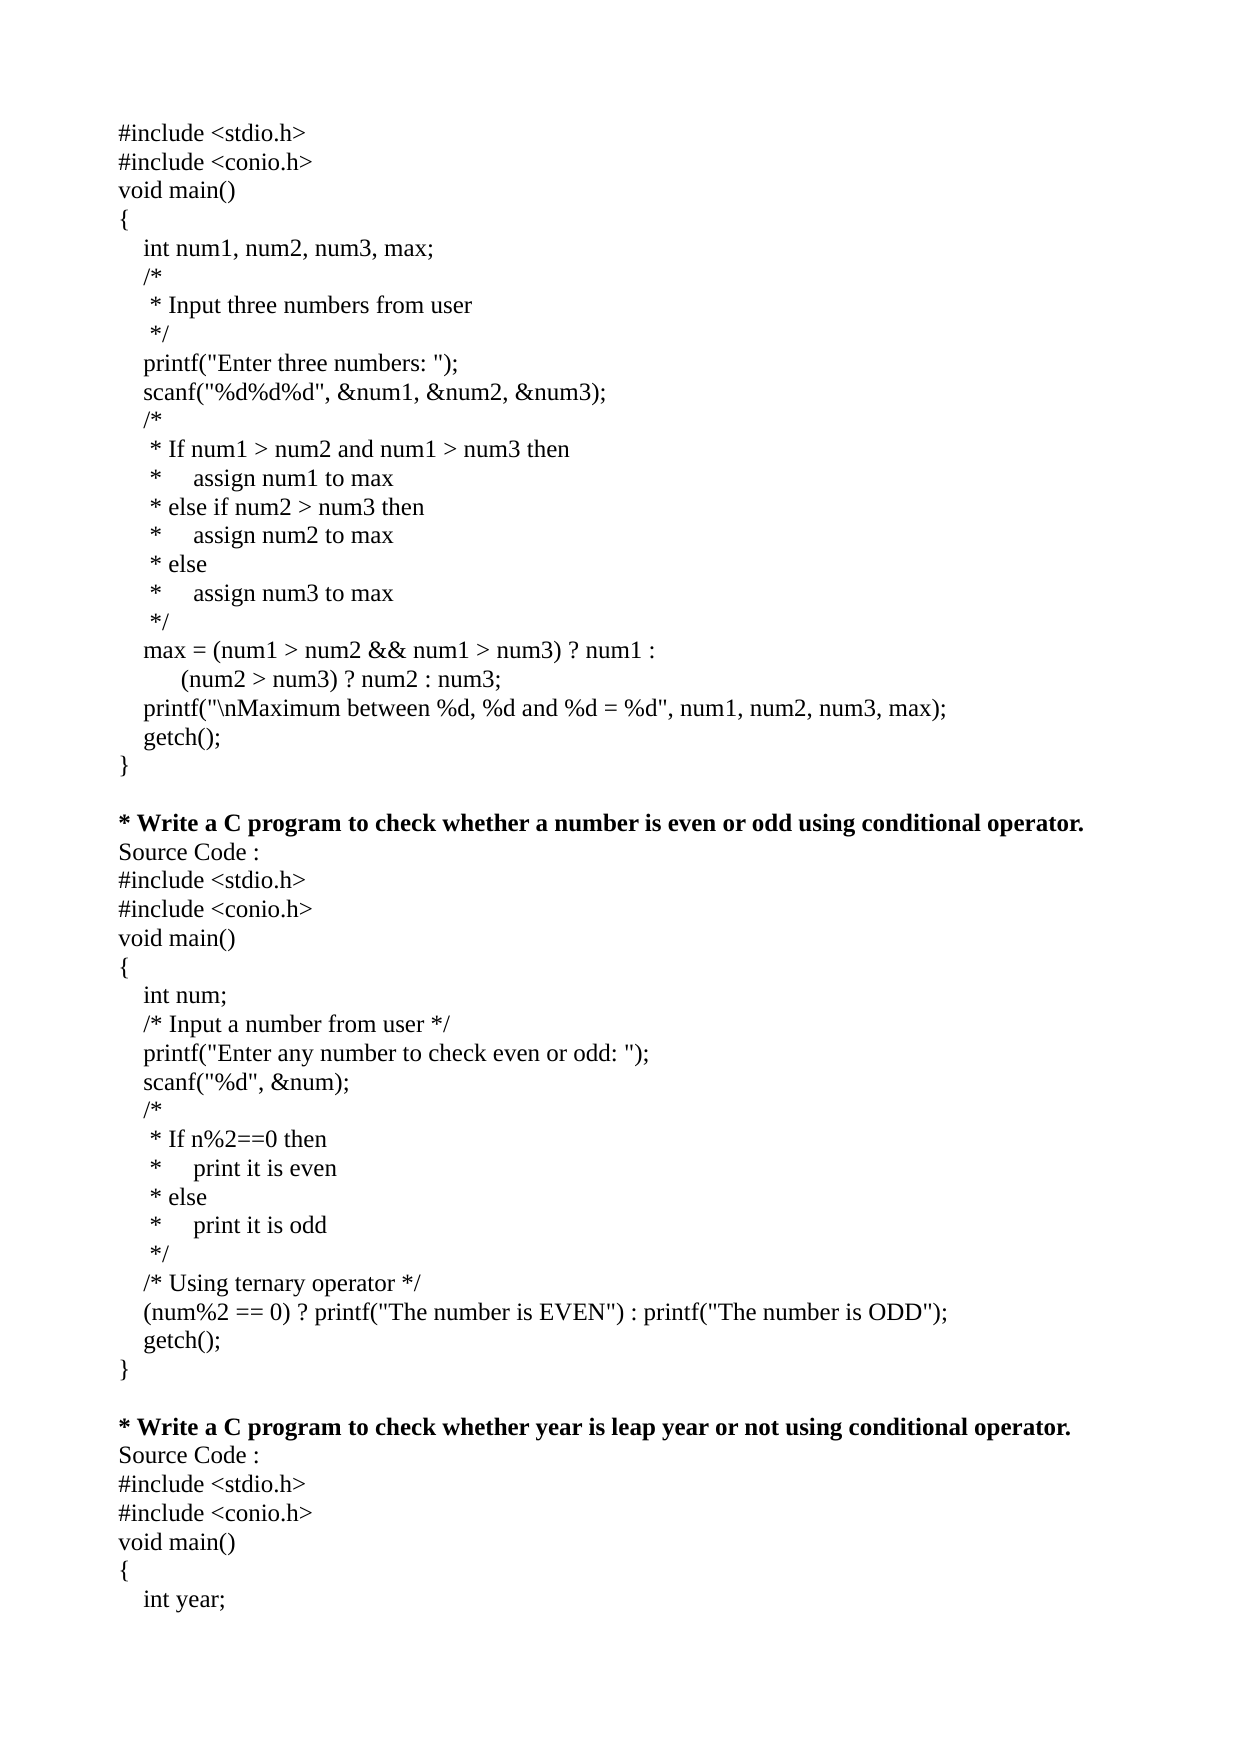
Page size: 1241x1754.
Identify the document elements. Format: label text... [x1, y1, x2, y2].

text } [118, 751, 1122, 779]
text scanf("%d", &num); [118, 1067, 1122, 1096]
text * Write a C program to check whether a number is even or odd using conditional operator. [118, 808, 1122, 837]
text int num1, num2, num3, max; [118, 233, 1122, 262]
text (num%2 == 0) ? printf("The number is EVEN") : printf("The number is ODD"); [118, 1297, 1122, 1326]
text #include <stdio.h> [118, 1469, 1122, 1498]
text * assign num3 to max [118, 578, 1122, 607]
text * assign num2 to max [118, 521, 1122, 549]
text /* [118, 1096, 1122, 1124]
text { [118, 204, 1122, 233]
text void main() [118, 176, 1122, 204]
text printf("Enter any number to check even or odd: "); [118, 1038, 1122, 1067]
text int year; [118, 1584, 1122, 1613]
text * Write a C program to check whether year is leap year or not using conditional operator. [118, 1412, 1122, 1441]
text { [118, 1556, 1122, 1584]
text /* [118, 406, 1122, 434]
text * If num1 > num2 and num1 > num3 then [118, 434, 1122, 463]
text * else if num2 > num3 then [118, 492, 1122, 521]
text */ [118, 319, 1122, 348]
text * else [118, 1182, 1122, 1211]
text printf("Enter three numbers: "); [118, 348, 1122, 377]
text * print it is odd [118, 1211, 1122, 1239]
text printf("\nMaximum between %d, %d and %d = %d", num1, num2, num3, max); [118, 693, 1122, 722]
text getch(); [118, 1326, 1122, 1354]
text #include <stdio.h> [118, 118, 1122, 147]
text void main() [118, 1527, 1122, 1556]
text #include <stdio.h> [118, 866, 1122, 894]
text max = (num1 > num2 && num1 > num3) ? num1 : [118, 636, 1122, 664]
text getch(); [118, 722, 1122, 751]
text } [118, 1354, 1122, 1383]
text * print it is even [118, 1153, 1122, 1182]
text /* [118, 262, 1122, 291]
text * else [118, 549, 1122, 578]
text /* Input a number from user */ [118, 1009, 1122, 1038]
text #include <conio.h> [118, 894, 1122, 923]
text * Input three numbers from user [118, 291, 1122, 319]
text * If n%2==0 then [118, 1124, 1122, 1153]
text #include <conio.h> [118, 147, 1122, 176]
text */ [118, 607, 1122, 636]
text Source Code : [118, 837, 1122, 866]
text /* Using ternary operator */ [118, 1268, 1122, 1297]
text (num2 > num3) ? num2 : num3; [118, 664, 1122, 693]
text scanf("%d%d%d", &num1, &num2, &num3); [118, 377, 1122, 406]
text * assign num1 to max [118, 463, 1122, 492]
text */ [118, 1239, 1122, 1268]
text Source Code : [118, 1441, 1122, 1469]
text void main() [118, 923, 1122, 952]
text int num; [118, 981, 1122, 1009]
text { [118, 952, 1122, 981]
text #include <conio.h> [118, 1498, 1122, 1527]
